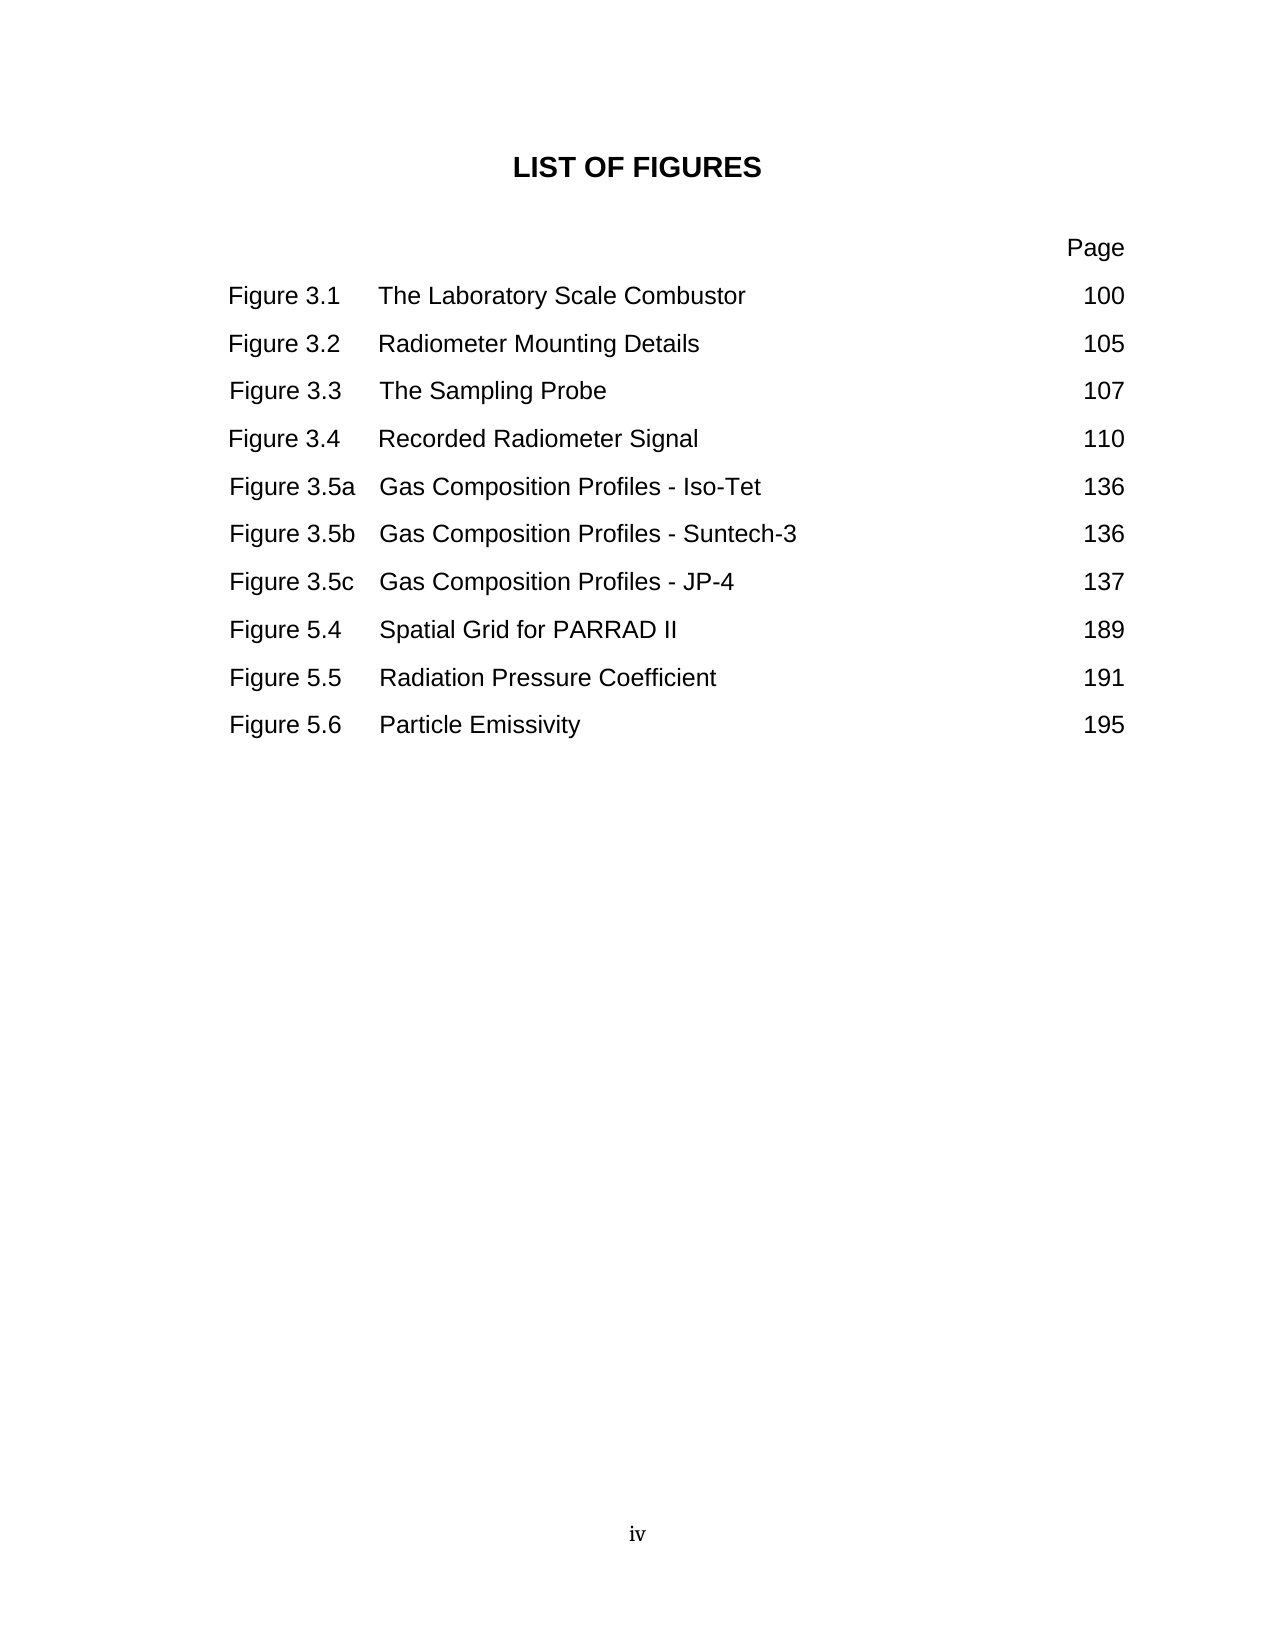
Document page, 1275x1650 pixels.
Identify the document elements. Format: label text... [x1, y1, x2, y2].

text Figure 5.6 Particle Emissivity 195 [150, 710, 1125, 739]
text Figure 5.4 Spatial Grid for PARRAD II 189 [150, 615, 1125, 643]
text Figure 3.5a Gas Composition Profiles - Iso-Tet 136 [150, 472, 1125, 500]
text LIST OF FIGURES [150, 150, 1125, 183]
text Figure 3.2 Radiometer Mounting Details 105 [150, 328, 1125, 357]
text Figure 3.3 The Sampling Probe 107 [150, 376, 1125, 405]
text Page [150, 203, 1125, 262]
text Figure 3.4 Recorded Radiometer Signal 110 [150, 424, 1125, 453]
text Figure 5.5 Radiation Pressure Coefficient 191 [150, 662, 1125, 691]
text Figure 3.5c Gas Composition Profiles - JP-4 137 [150, 567, 1125, 596]
text Figure 3.1 The Laboratory Scale Combustor 100 [150, 281, 1125, 309]
text Figure 3.5b Gas Composition Profiles - Suntech-3 136 [150, 519, 1125, 548]
